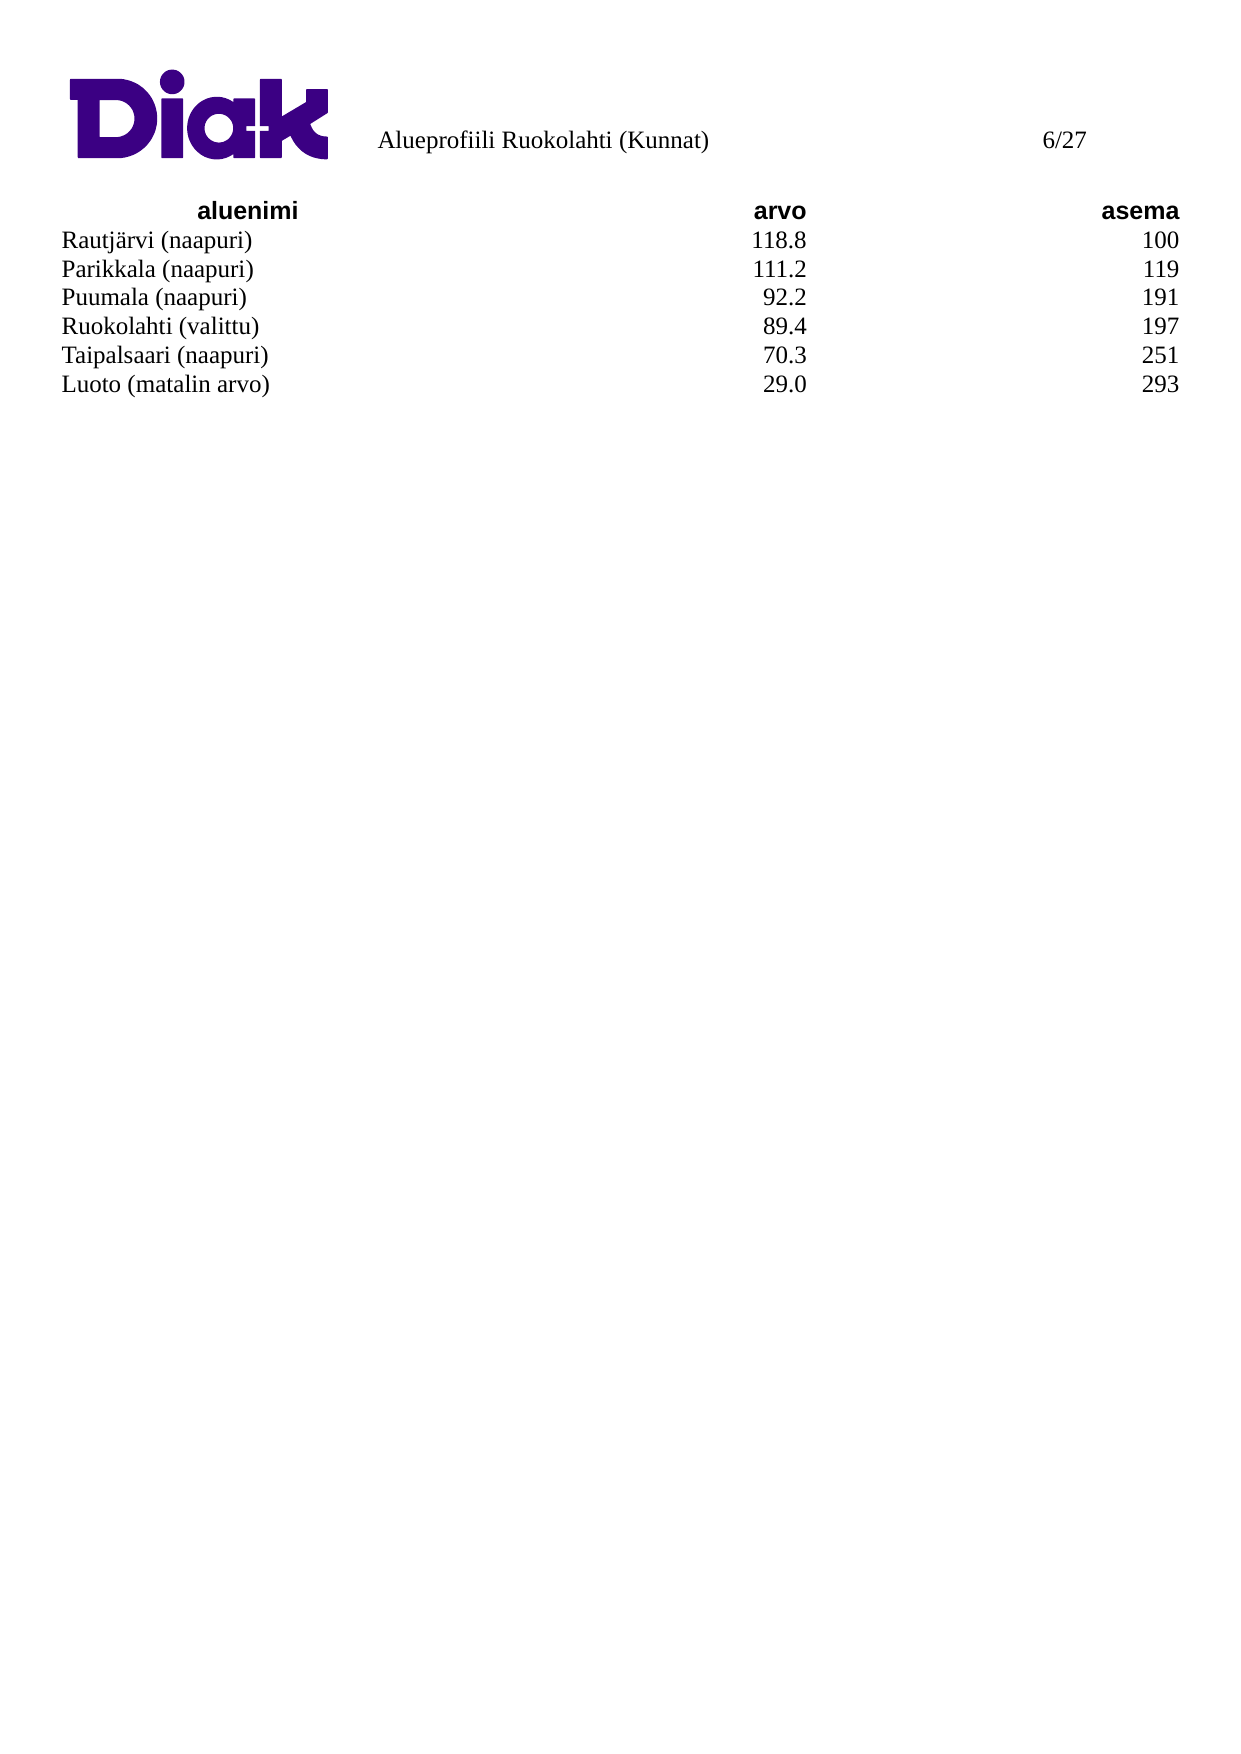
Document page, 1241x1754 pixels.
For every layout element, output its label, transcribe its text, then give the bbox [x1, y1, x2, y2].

table_cell Ruokolahti (valittu) [61, 311, 434, 340]
table_cell 197 [806, 311, 1179, 340]
table_cell 191 [806, 283, 1179, 311]
table_cell 100 [806, 225, 1179, 254]
table_cell 251 [806, 340, 1179, 369]
table_cell Rautjärvi (naapuri) [61, 225, 434, 254]
table_cell 118.8 [434, 225, 806, 254]
table_header asema [806, 196, 1179, 225]
table_header arvo [434, 196, 806, 225]
table_cell Luoto (matalin arvo) [61, 369, 434, 397]
table_cell 111.2 [434, 254, 806, 282]
table_cell 70.3 [434, 340, 806, 369]
table_cell 119 [806, 254, 1179, 282]
table_cell Puumala (naapuri) [61, 283, 434, 311]
table_header aluenimi [61, 196, 434, 225]
table_cell 89.4 [434, 311, 806, 340]
table_cell Parikkala (naapuri) [61, 254, 434, 282]
table_cell 92.2 [434, 283, 806, 311]
table_cell 293 [806, 369, 1179, 397]
table_cell 29.0 [434, 369, 806, 397]
table_cell Taipalsaari (naapuri) [61, 340, 434, 369]
